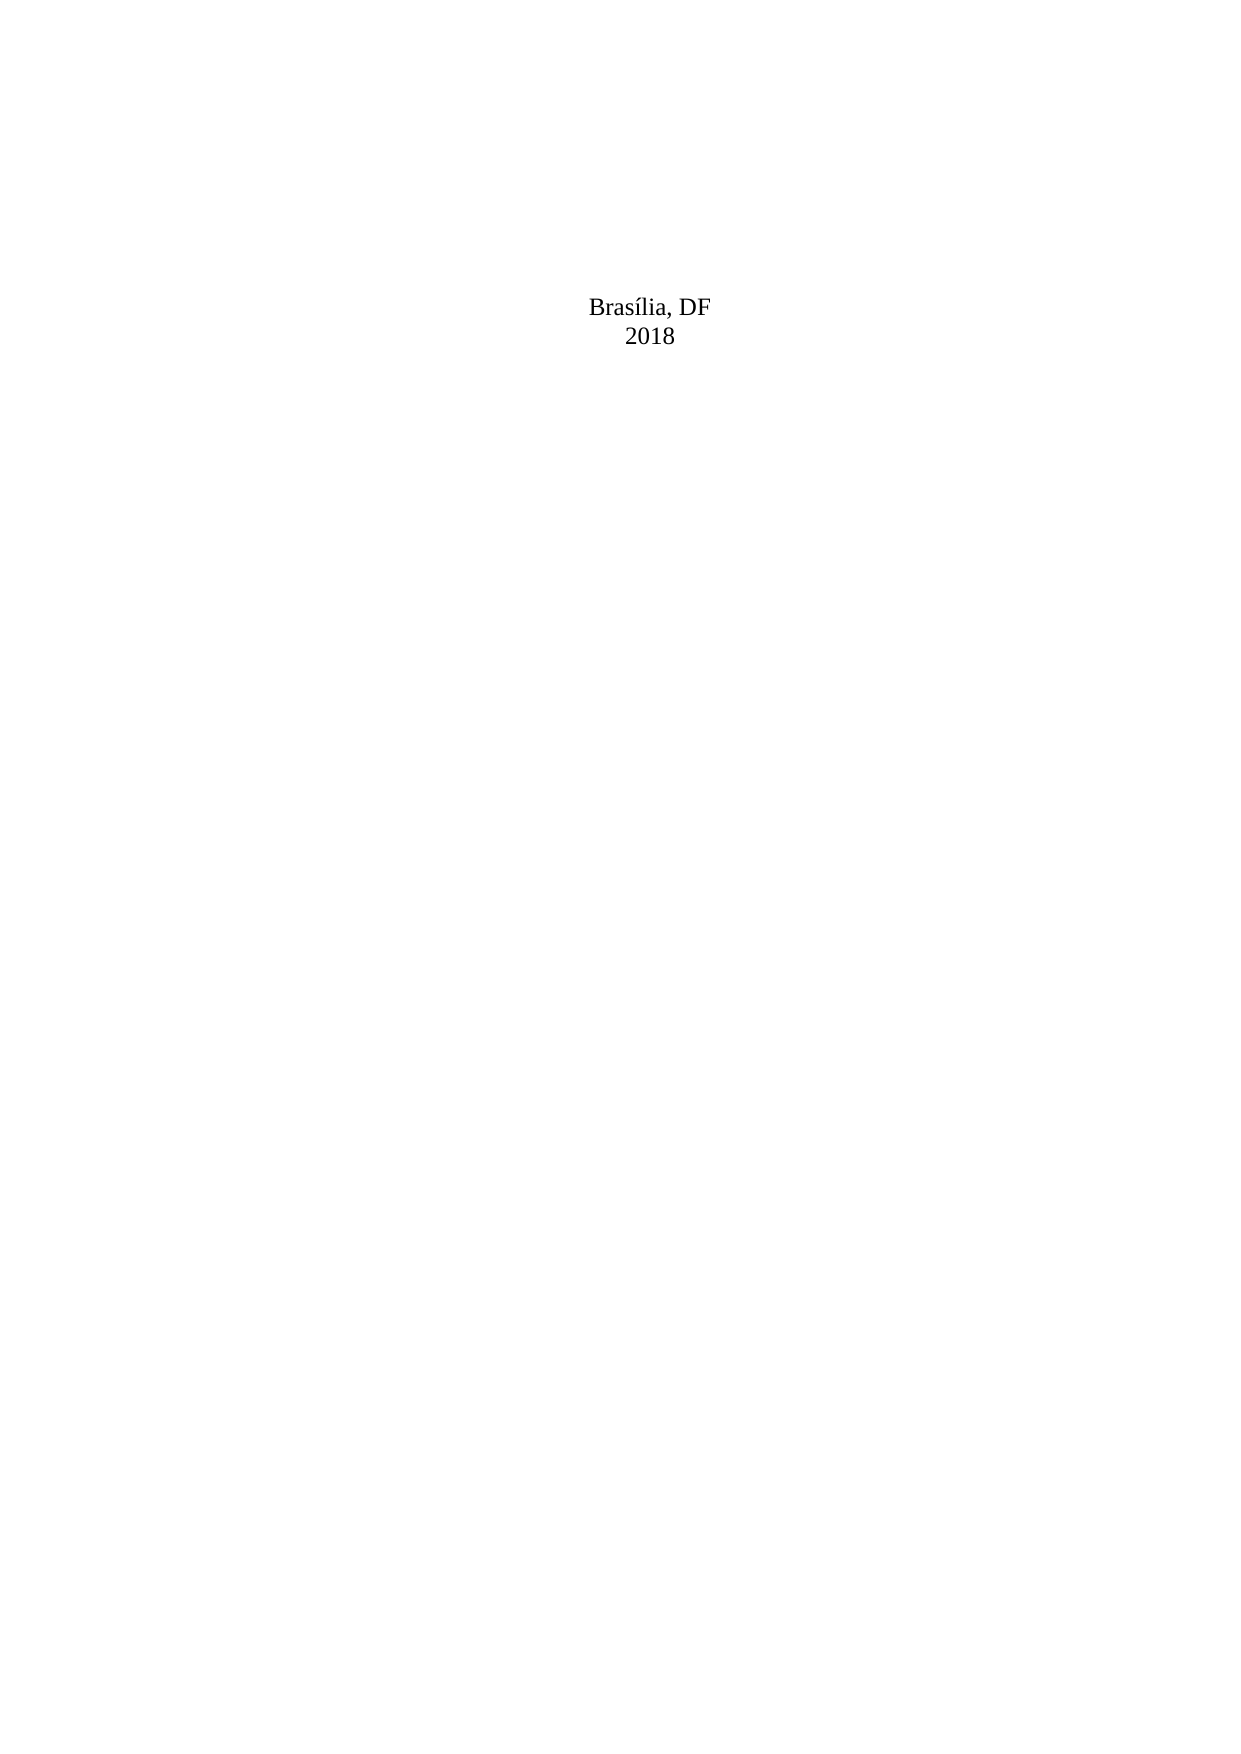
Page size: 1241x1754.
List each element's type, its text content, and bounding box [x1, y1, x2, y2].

text Brasília, DF [177, 292, 1122, 321]
text 2018 [177, 321, 1122, 350]
